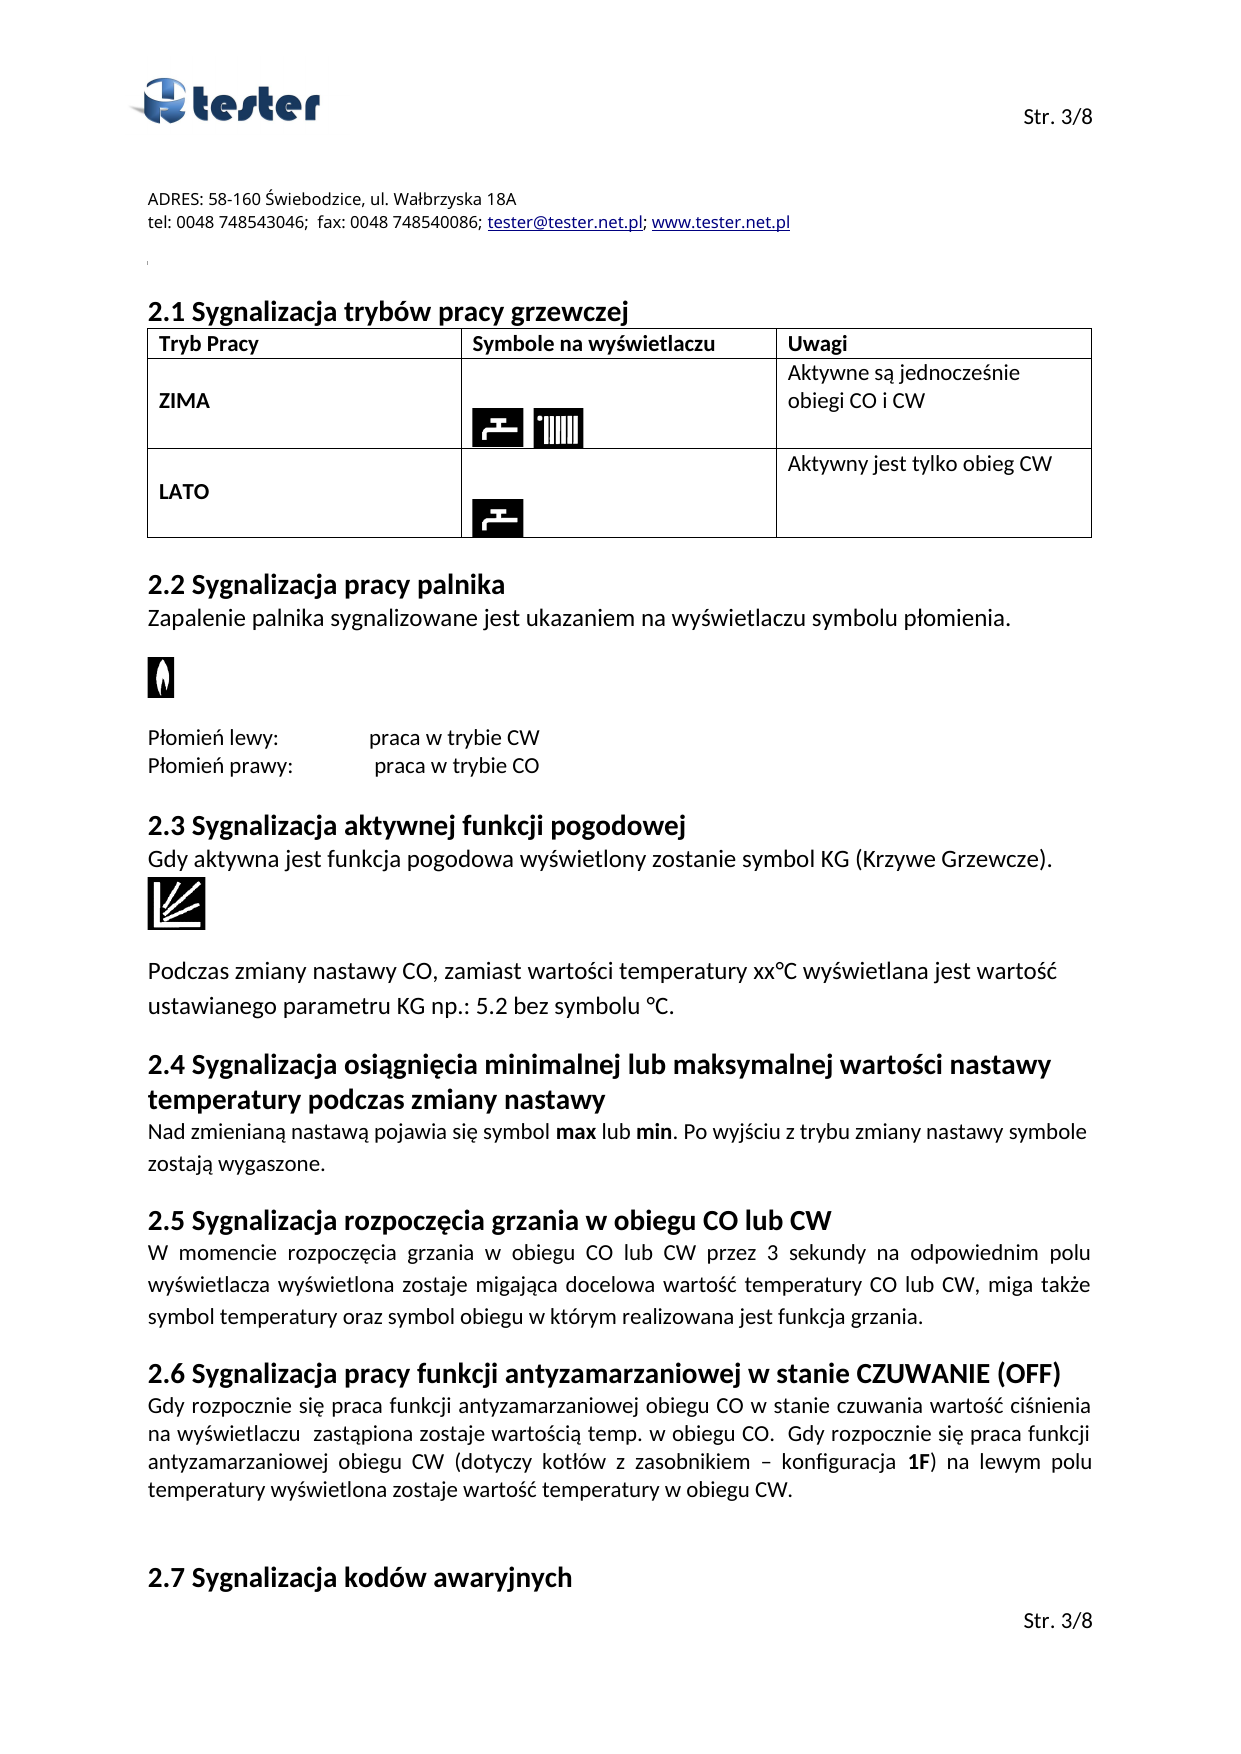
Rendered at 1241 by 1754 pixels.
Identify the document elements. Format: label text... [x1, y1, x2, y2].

text W momencie rozpoczęcia grzania w obiegu CO lub CW przez 3 sekundy na odpowiednim polu wyświetlacza wyświetlona zostaje migająca docelowa wartość temperatury CO lub CW, miga także symbol temperatury oraz symbol obiegu w którym realizowana jest funkcja grzania. [148, 1238, 1093, 1330]
text 2.4 Sygnalizacja osiągnięcia minimalnej lub maksymalnej wartości nastawy temperatury podczas zmiany nastawy [148, 1046, 1093, 1117]
table_header Symbole na wyświetlaczu [462, 329, 776, 357]
text Płomień lewy: praca w trybie CW [148, 723, 1093, 751]
text Podczas zmiany nastawy CO, zamiast wartości temperatury xx°C wyświetlana jest wartość ustawianego parametru KG np.: 5.2 bez symbolu °C. [148, 955, 1093, 1021]
table_cell Aktywny jest tylko obieg CW [777, 449, 1091, 537]
table_cell Aktywne są jednocześnie obiegi CO i CW [777, 359, 1091, 448]
text 2.6 Sygnalizacja pracy funkcji antyzamarzaniowej w stanie CZUWANIE (OFF) [148, 1355, 1093, 1391]
text 2.3 Sygnalizacja aktywnej funkcji pogodowej [148, 807, 1093, 843]
text 2.5 Sygnalizacja rozpoczęcia grzania w obiegu CO lub CW [148, 1202, 1093, 1238]
text Zapalenie palnika sygnalizowane jest ukazaniem na wyświetlaczu symbolu płomienia. [148, 602, 1093, 632]
text Gdy aktywna jest funkcja pogodowa wyświetlony zostanie symbol KG (Krzywe Grzewcze). [148, 843, 1093, 930]
table_header Tryb Pracy [148, 329, 461, 357]
text 2.7 Sygnalizacja kodów awaryjnych [148, 1559, 1093, 1595]
table_cell [462, 449, 776, 537]
table_cell [462, 359, 776, 448]
table_cell LATO [148, 449, 461, 537]
text 2.2 Sygnalizacja pracy palnika [148, 566, 1093, 602]
table_cell ZIMA [148, 359, 461, 448]
text Gdy rozpocznie się praca funkcji antyzamarzaniowej obiegu CO w stanie czuwania wartość ciśnienia na wyświetlaczu zastąpiona zostaje wartością temp. w obiegu CO. Gdy rozpocznie się praca funkcji antyzamarzaniowej obiegu CW (dotyczy kotłów z zasobnikiem – konfiguracja 1F) na lewym polu temperatury wyświetlona zostaje wartość temperatury w obiegu CW. [148, 1391, 1093, 1503]
text Nad zmienianą nastawą pojawia się symbol max lub min. Po wyjściu z trybu zmiany nastawy symbole zostają wygaszone. [148, 1117, 1093, 1177]
text Płomień prawy: praca w trybie CO [148, 751, 1093, 779]
table_header Uwagi [777, 329, 1091, 357]
text 2.1 Sygnalizacja trybów pracy grzewczej [148, 293, 1093, 328]
